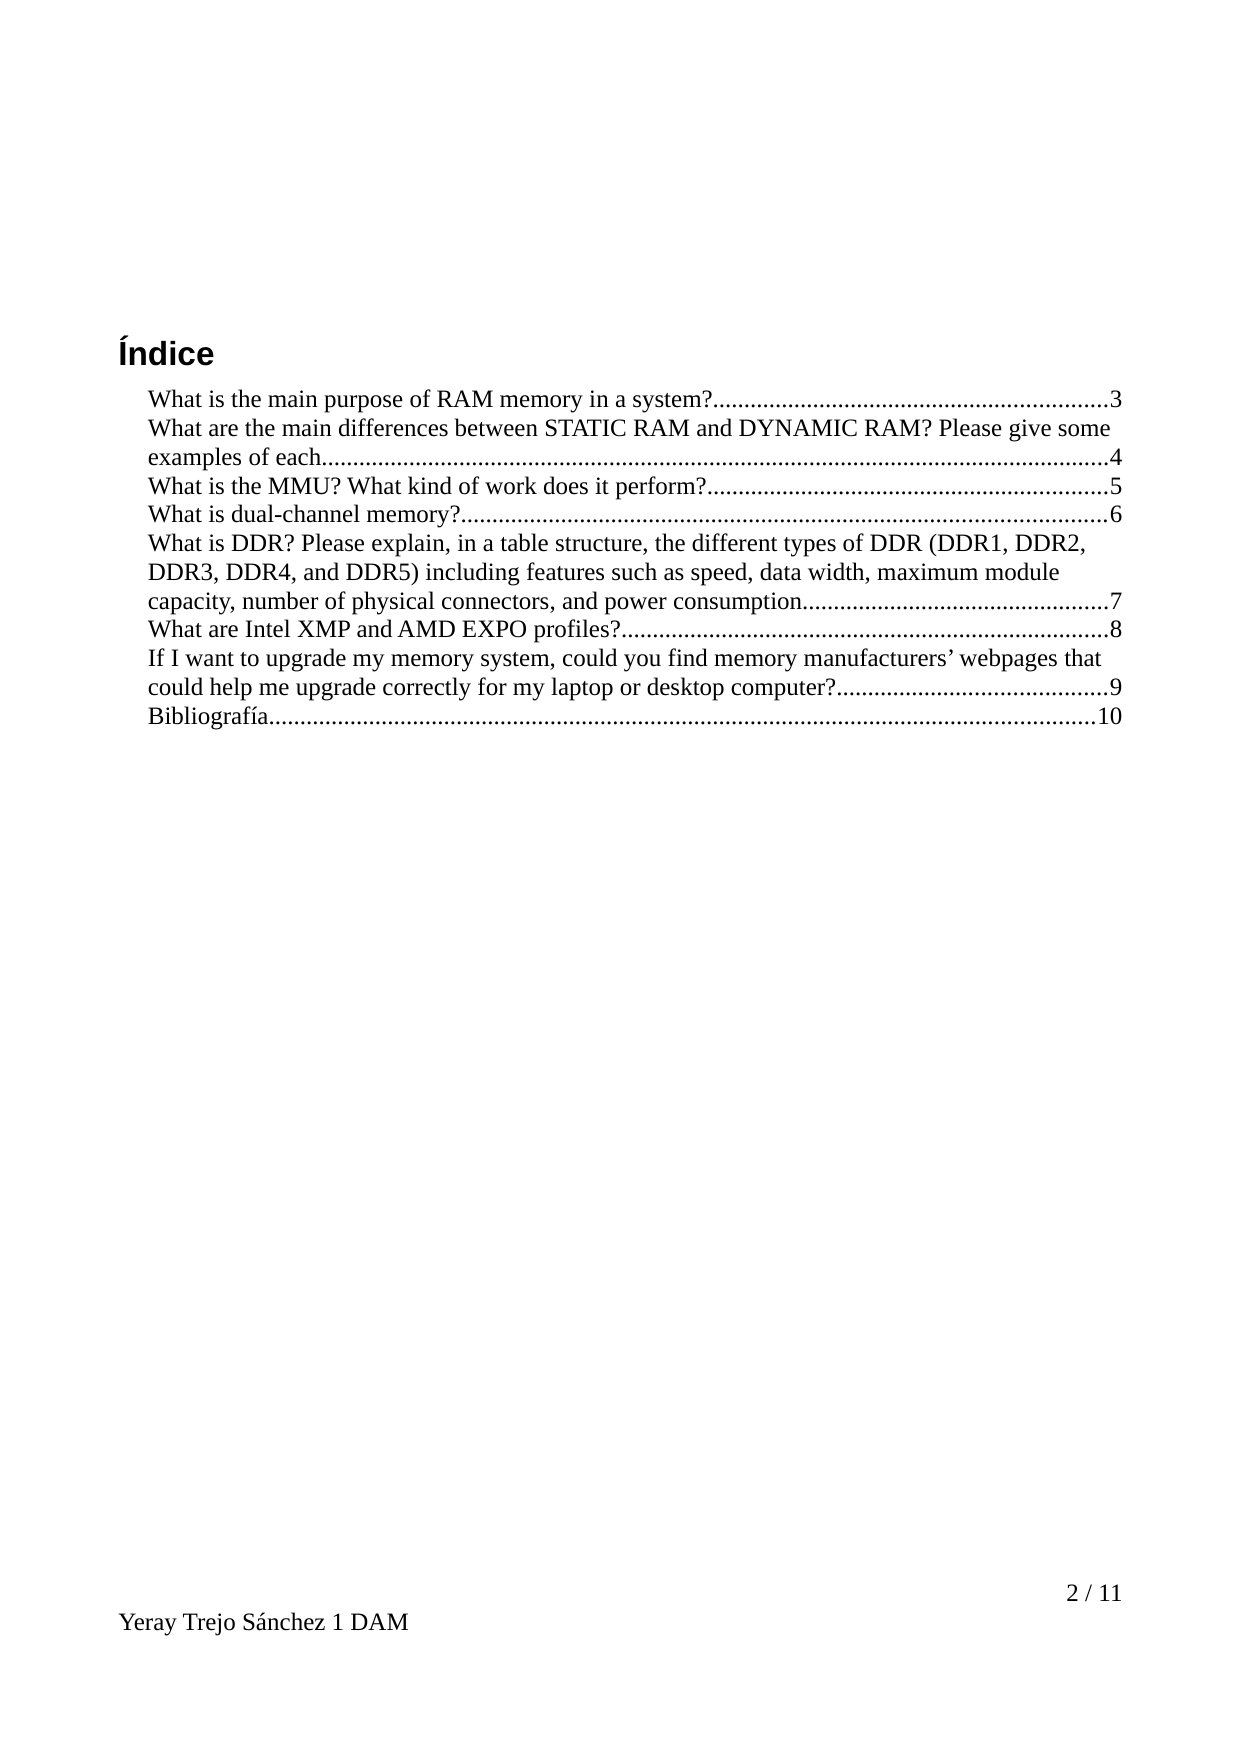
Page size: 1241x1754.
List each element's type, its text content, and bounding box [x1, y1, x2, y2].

text Bibliografía 10 [148, 701, 1122, 729]
text What is the main purpose of RAM memory in a system? 3 [148, 384, 1122, 413]
text What are the main differences between STATIC RAM and DYNAMIC RAM? Please give some examples of each. 4 [148, 413, 1122, 471]
text What is dual-channel memory? 6 [148, 499, 1122, 528]
text If I want to upgrade my memory system, could you find memory manufacturers’ webpages that could help me upgrade correctly for my laptop or desktop computer? 9 [148, 643, 1122, 701]
text What is the MMU? What kind of work does it perform? 5 [148, 471, 1122, 499]
text What are Intel XMP and AMD EXPO profiles? 8 [148, 614, 1122, 643]
subtitle Índice [118, 333, 1122, 372]
text What is DDR? Please explain, in a table structure, the different types of DDR (DDR1, DDR2, DDR3, DDR4, and DDR5) including features such as speed, data width, maximum module capacity, number of physical connectors, and power consumption. 7 [148, 528, 1122, 614]
